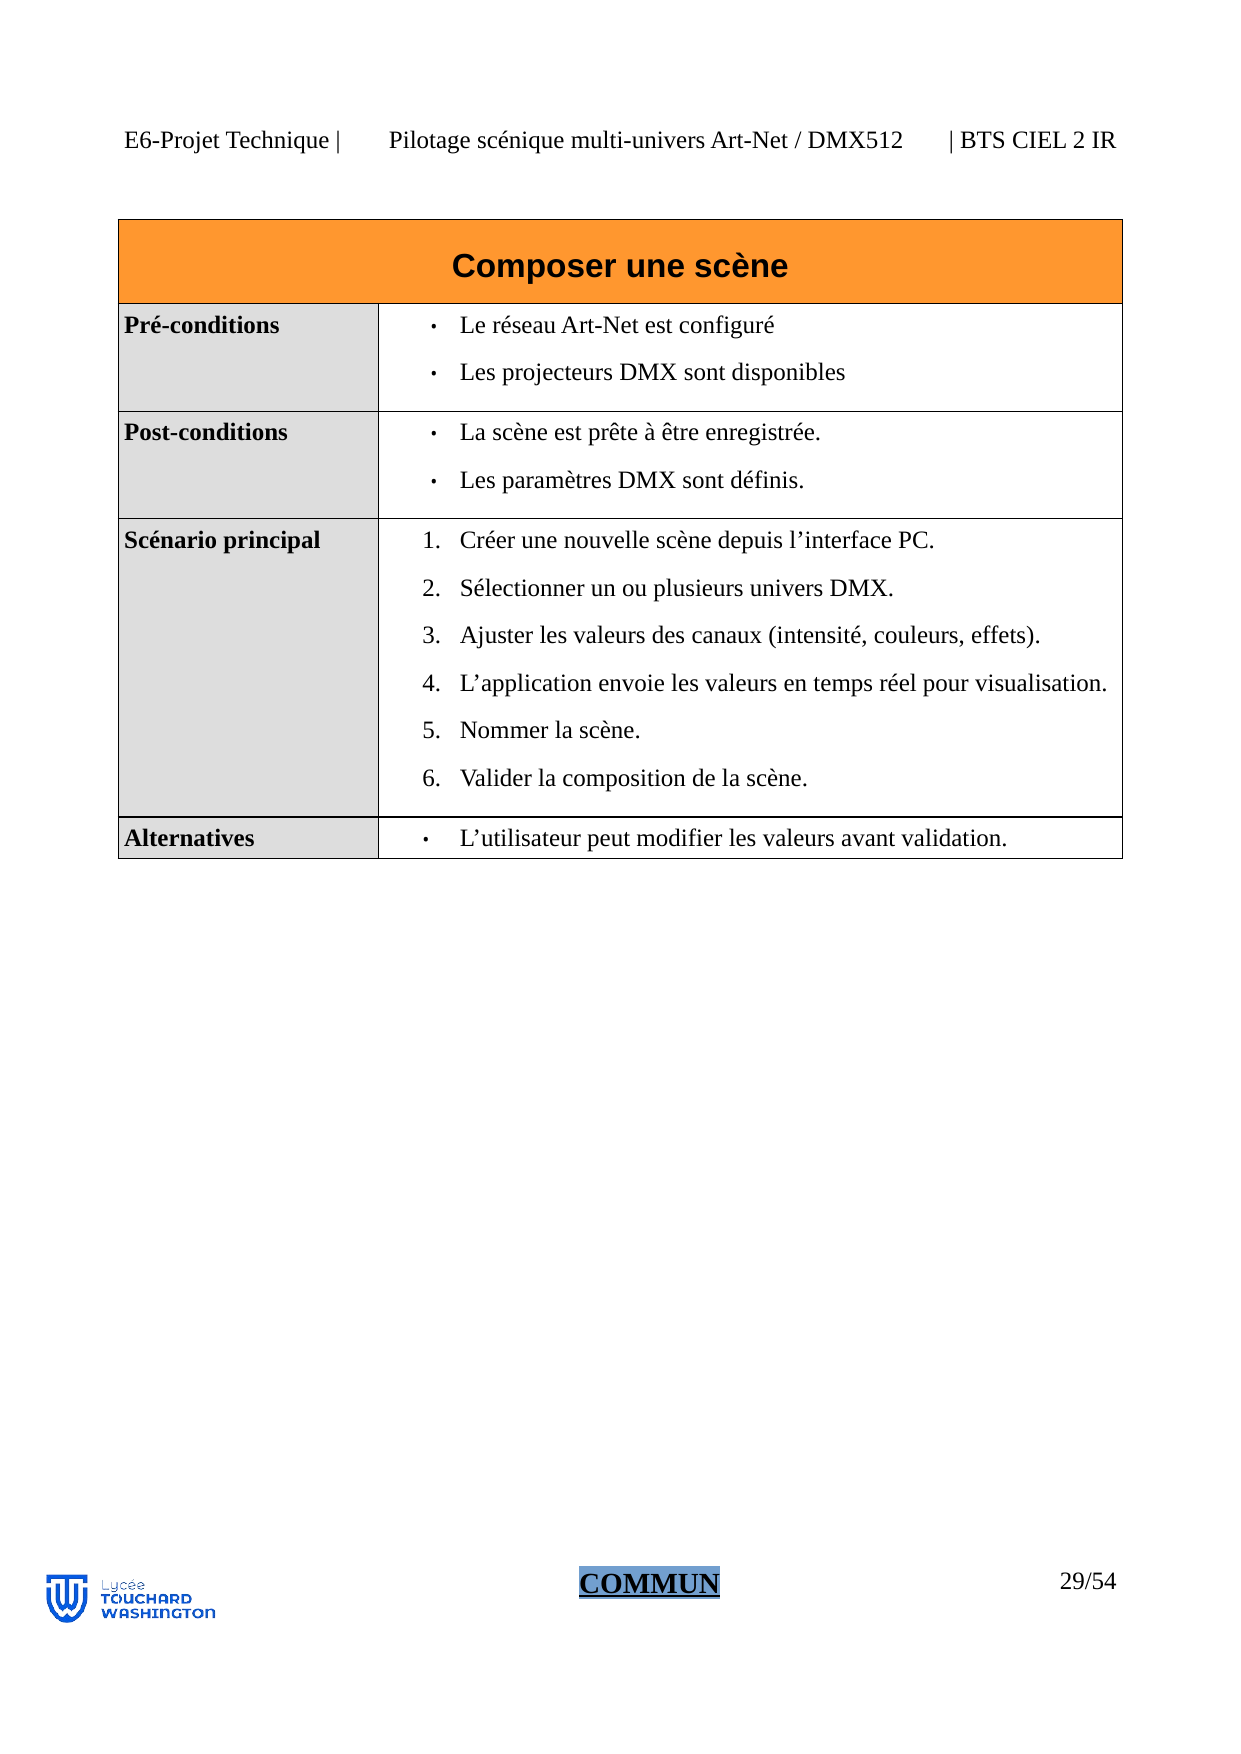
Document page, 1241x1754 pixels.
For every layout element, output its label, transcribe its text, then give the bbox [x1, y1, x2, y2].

table_cell L’utilisateur peut modifier les valeurs avant validation. [379, 818, 1122, 858]
table_header Composer une scène [119, 220, 1122, 303]
table_cell Scénario principal [119, 519, 378, 816]
table_cell Post-conditions [119, 412, 378, 518]
table_cell Le réseau Art-Net est configuré Les projecteurs DMX sont disponibles [379, 304, 1122, 411]
table_cell La scène est prête à être enregistrée. Les paramètres DMX sont définis. [379, 412, 1122, 518]
picture [6, 1537, 256, 1661]
picture [119, 1560, 256, 1606]
table_cell Pré-conditions [119, 304, 378, 411]
table_cell Créer une nouvelle scène depuis l’interface PC. Sélectionner un ou plusieurs univers DMX. Ajuster les valeurs des canaux (intensité, couleurs, effets). L’application envoie les valeurs en temps réel pour visualisation. Nommer la scène. Valider la composition de la scène. [379, 519, 1122, 816]
table_cell Alternatives [119, 818, 378, 858]
